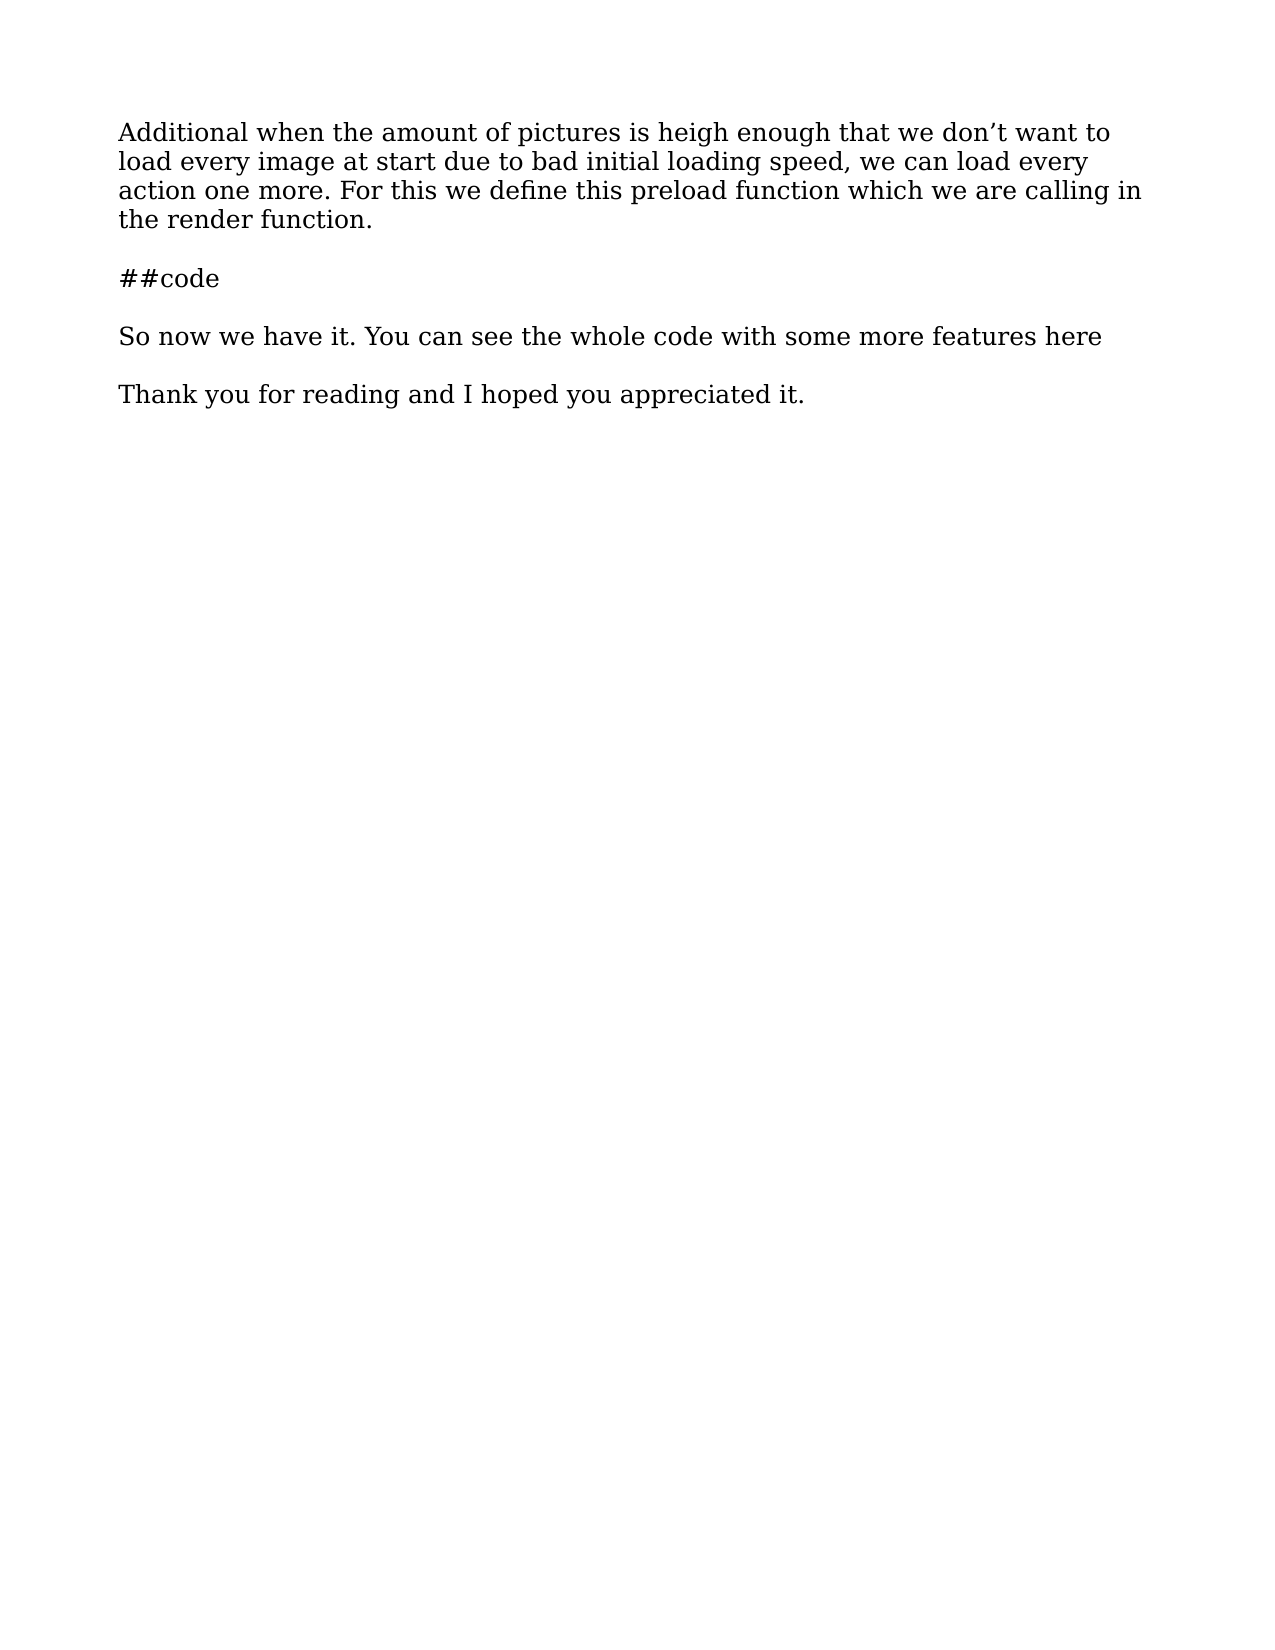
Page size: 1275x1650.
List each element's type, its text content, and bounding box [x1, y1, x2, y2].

text So now we have it. You can see the whole code with some more features here [118, 322, 1157, 351]
text ##code [118, 264, 1157, 293]
text Thank you for reading and I hoped you appreciated it. [118, 381, 1157, 410]
text Additional when the amount of pictures is heigh enough that we don’t want to load every image at start due to bad initial loading speed, we can load every action one more. For this we define this preload function which we are calling in the render function. [118, 118, 1157, 235]
